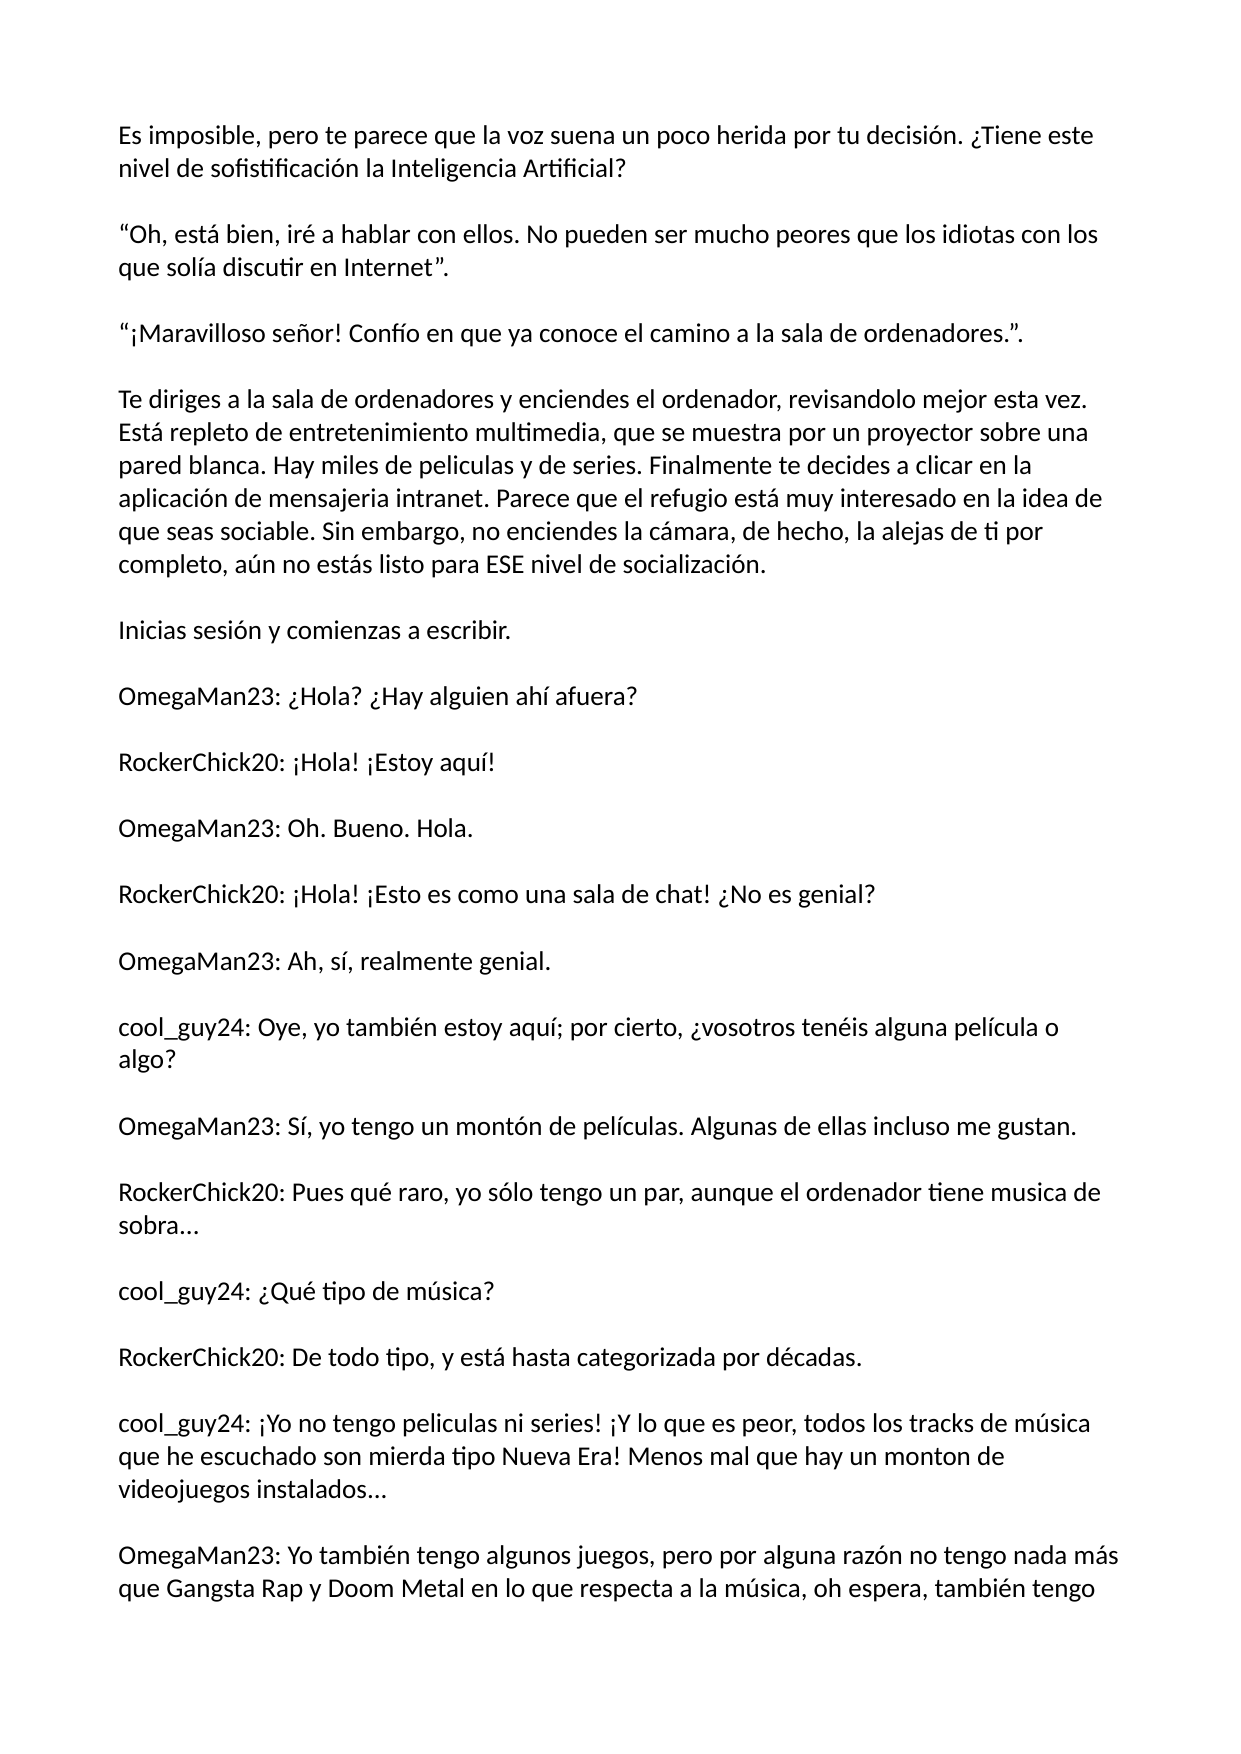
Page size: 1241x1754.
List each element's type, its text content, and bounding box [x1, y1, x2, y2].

text Te diriges a la sala de ordenadores y enciendes el ordenador, revisandolo mejor esta vez. Está repleto de entretenimiento multimedia, que se muestra por un proyector sobre una pared blanca. Hay miles de peliculas y de series. Finalmente te decides a clicar en la aplicación de mensajeria intranet. Parece que el refugio está muy interesado en la idea de que seas sociable. Sin embargo, no enciendes la cámara, de hecho, la alejas de ti por completo, aún no estás listo para ESE nivel de socialización. [118, 382, 1122, 580]
text “Oh, está bien, iré a hablar con ellos. No pueden ser mucho peores que los idiotas con los que solía discutir en Internet”. [118, 217, 1122, 283]
text cool_guy24: ¡Yo no tengo peliculas ni series! ¡Y lo que es peor, todos los tracks de música que he escuchado son mierda tipo Nueva Era! Menos mal que hay un monton de videojuegos instalados... [118, 1406, 1122, 1505]
text cool_guy24: Oye, yo también estoy aquí; por cierto, ¿vosotros tenéis alguna película o algo? [118, 1010, 1122, 1076]
text OmegaMan23: Oh. Bueno. Hola. [118, 812, 1122, 844]
text Inicias sesión y comienzas a escribir. [118, 613, 1122, 646]
text Es imposible, pero te parece que la voz suena un poco herida por tu decisión. ¿Tiene este nivel de sofistificación la Inteligencia Artificial? [118, 118, 1122, 184]
text OmegaMan23: Ah, sí, realmente genial. [118, 944, 1122, 977]
text OmegaMan23: ¿Hola? ¿Hay alguien ahí afuera? [118, 679, 1122, 712]
text RockerChick20: Pues qué raro, yo sólo tengo un par, aunque el ordenador tiene musica de sobra... [118, 1175, 1122, 1241]
text RockerChick20: ¡Hola! ¡Esto es como una sala de chat! ¿No es genial? [118, 878, 1122, 911]
text RockerChick20: ¡Hola! ¡Estoy aquí! [118, 746, 1122, 778]
text “¡Maravilloso señor! Confío en que ya conoce el camino a la sala de ordenadores.”. [118, 316, 1122, 349]
text OmegaMan23: Yo también tengo algunos juegos, pero por alguna razón no tengo nada más que Gangsta Rap y Doom Metal en lo que respecta a la música, oh espera, también tengo [118, 1538, 1122, 1604]
text cool_guy24: ¿Qué tipo de música? [118, 1274, 1122, 1307]
text OmegaMan23: Sí, yo tengo un montón de películas. Algunas de ellas incluso me gustan. [118, 1109, 1122, 1142]
text RockerChick20: De todo tipo, y está hasta categorizada por décadas. [118, 1340, 1122, 1373]
